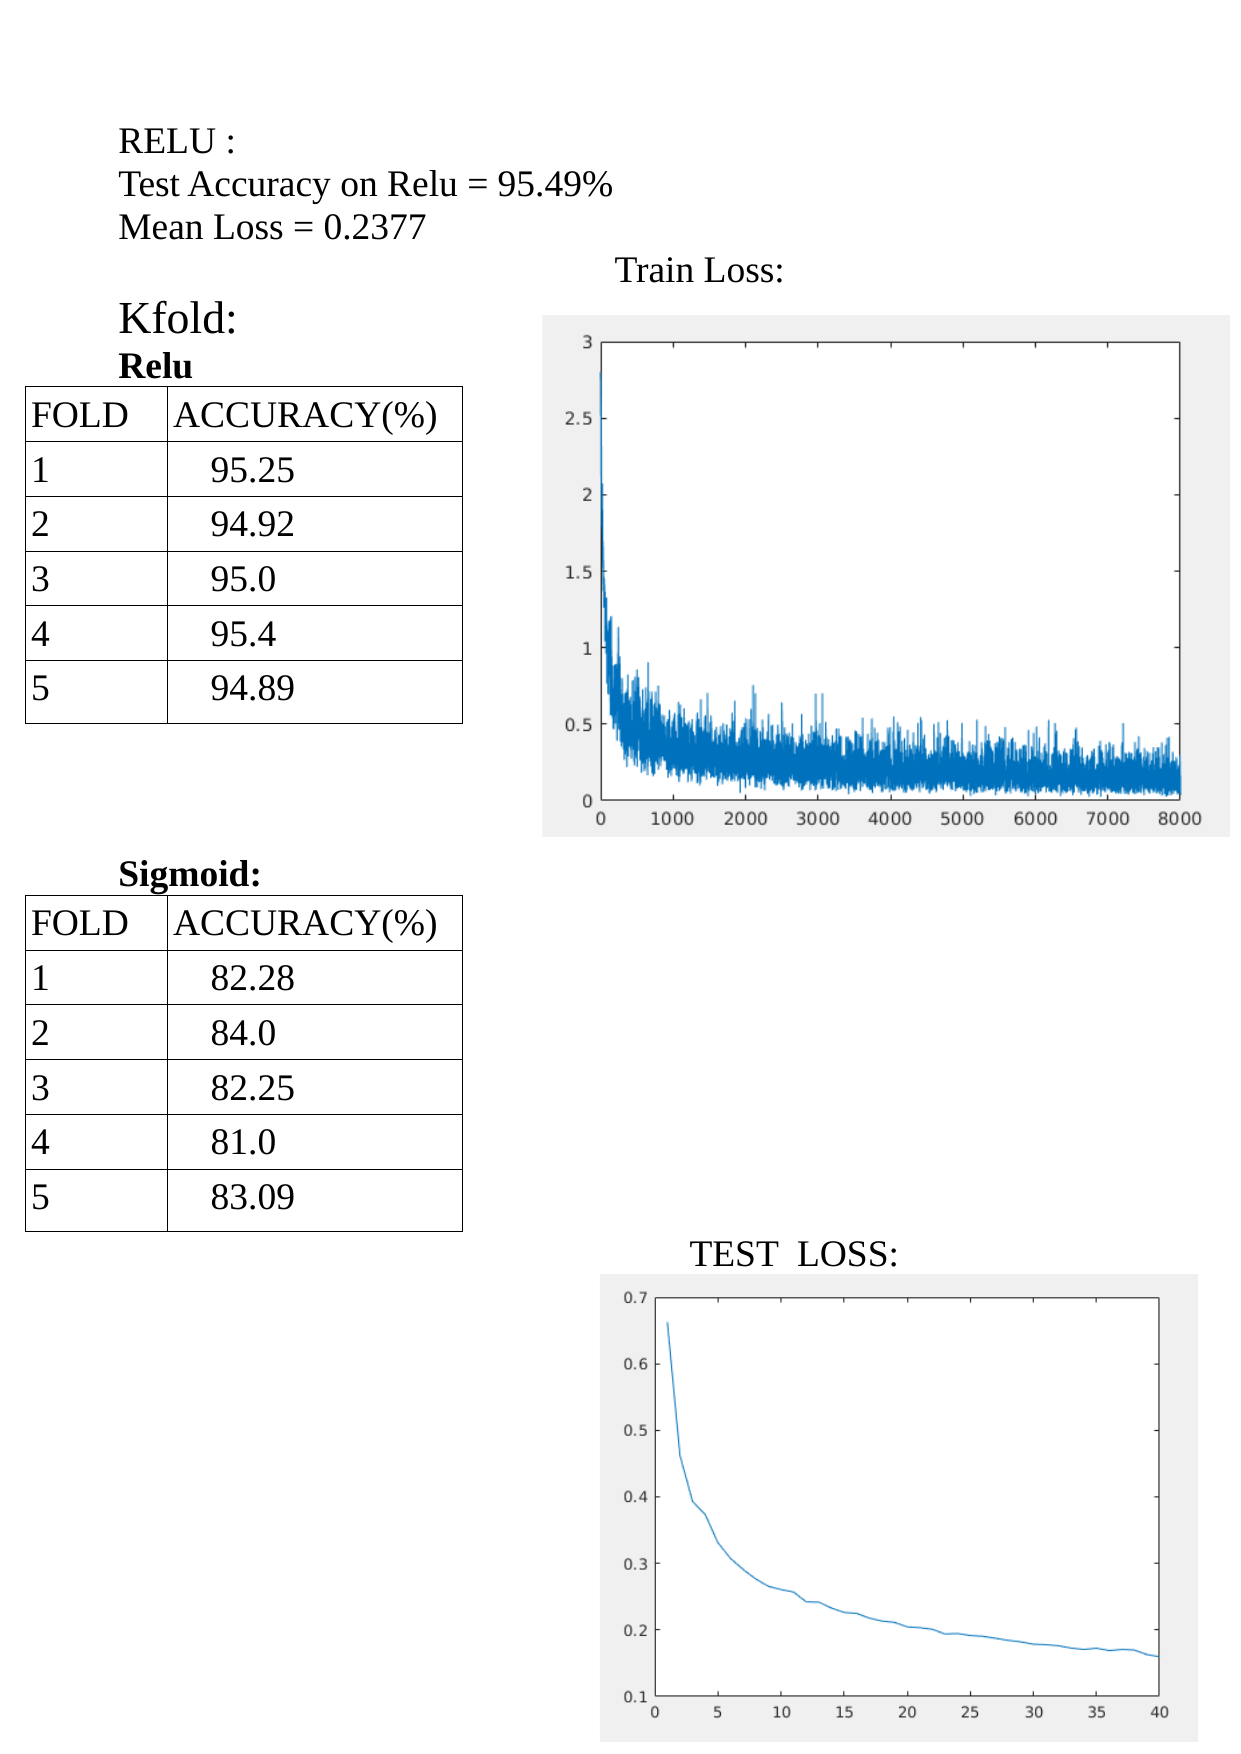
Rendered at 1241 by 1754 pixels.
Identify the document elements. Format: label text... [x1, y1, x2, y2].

table_cell 95.25 [168, 442, 462, 496]
table_cell 4 [26, 1115, 167, 1168]
table_cell 81.0 [168, 1115, 462, 1168]
text TEST LOSS: [118, 1231, 1122, 1274]
text Relu [118, 343, 542, 386]
text Mean Loss = 0.2377 [118, 204, 1122, 247]
table_cell 5 [26, 661, 167, 722]
table_cell 94.92 [168, 497, 462, 551]
table_cell 82.25 [168, 1060, 462, 1114]
table_cell 1 [26, 951, 167, 1004]
table_header ACCURACY(%) [168, 896, 462, 950]
table_header ACCURACY(%) [168, 387, 462, 441]
table_cell 84.0 [168, 1005, 462, 1059]
table_header FOLD [26, 387, 167, 441]
table_cell 3 [26, 552, 167, 605]
table_cell 3 [26, 1060, 167, 1114]
picture [542, 315, 1230, 837]
table_cell 95.0 [168, 552, 462, 605]
table_cell 4 [26, 606, 167, 660]
picture [599, 1274, 1198, 1742]
table_cell 94.89 [168, 661, 462, 722]
table_cell 82.28 [168, 951, 462, 1004]
table_cell 2 [26, 1005, 167, 1059]
table_cell 83.09 [168, 1170, 462, 1231]
table_cell 95.4 [168, 606, 462, 660]
text RELU : [118, 118, 1122, 161]
text Sigmoid: [118, 852, 1122, 895]
table_cell 2 [26, 497, 167, 551]
text Train Loss: [118, 247, 1122, 291]
table_cell 5 [26, 1170, 167, 1231]
text Test Accuracy on Relu = 95.49% [118, 161, 1122, 204]
text Kfold: [118, 291, 1122, 343]
table_header FOLD [26, 896, 167, 950]
table_cell 1 [26, 442, 167, 496]
